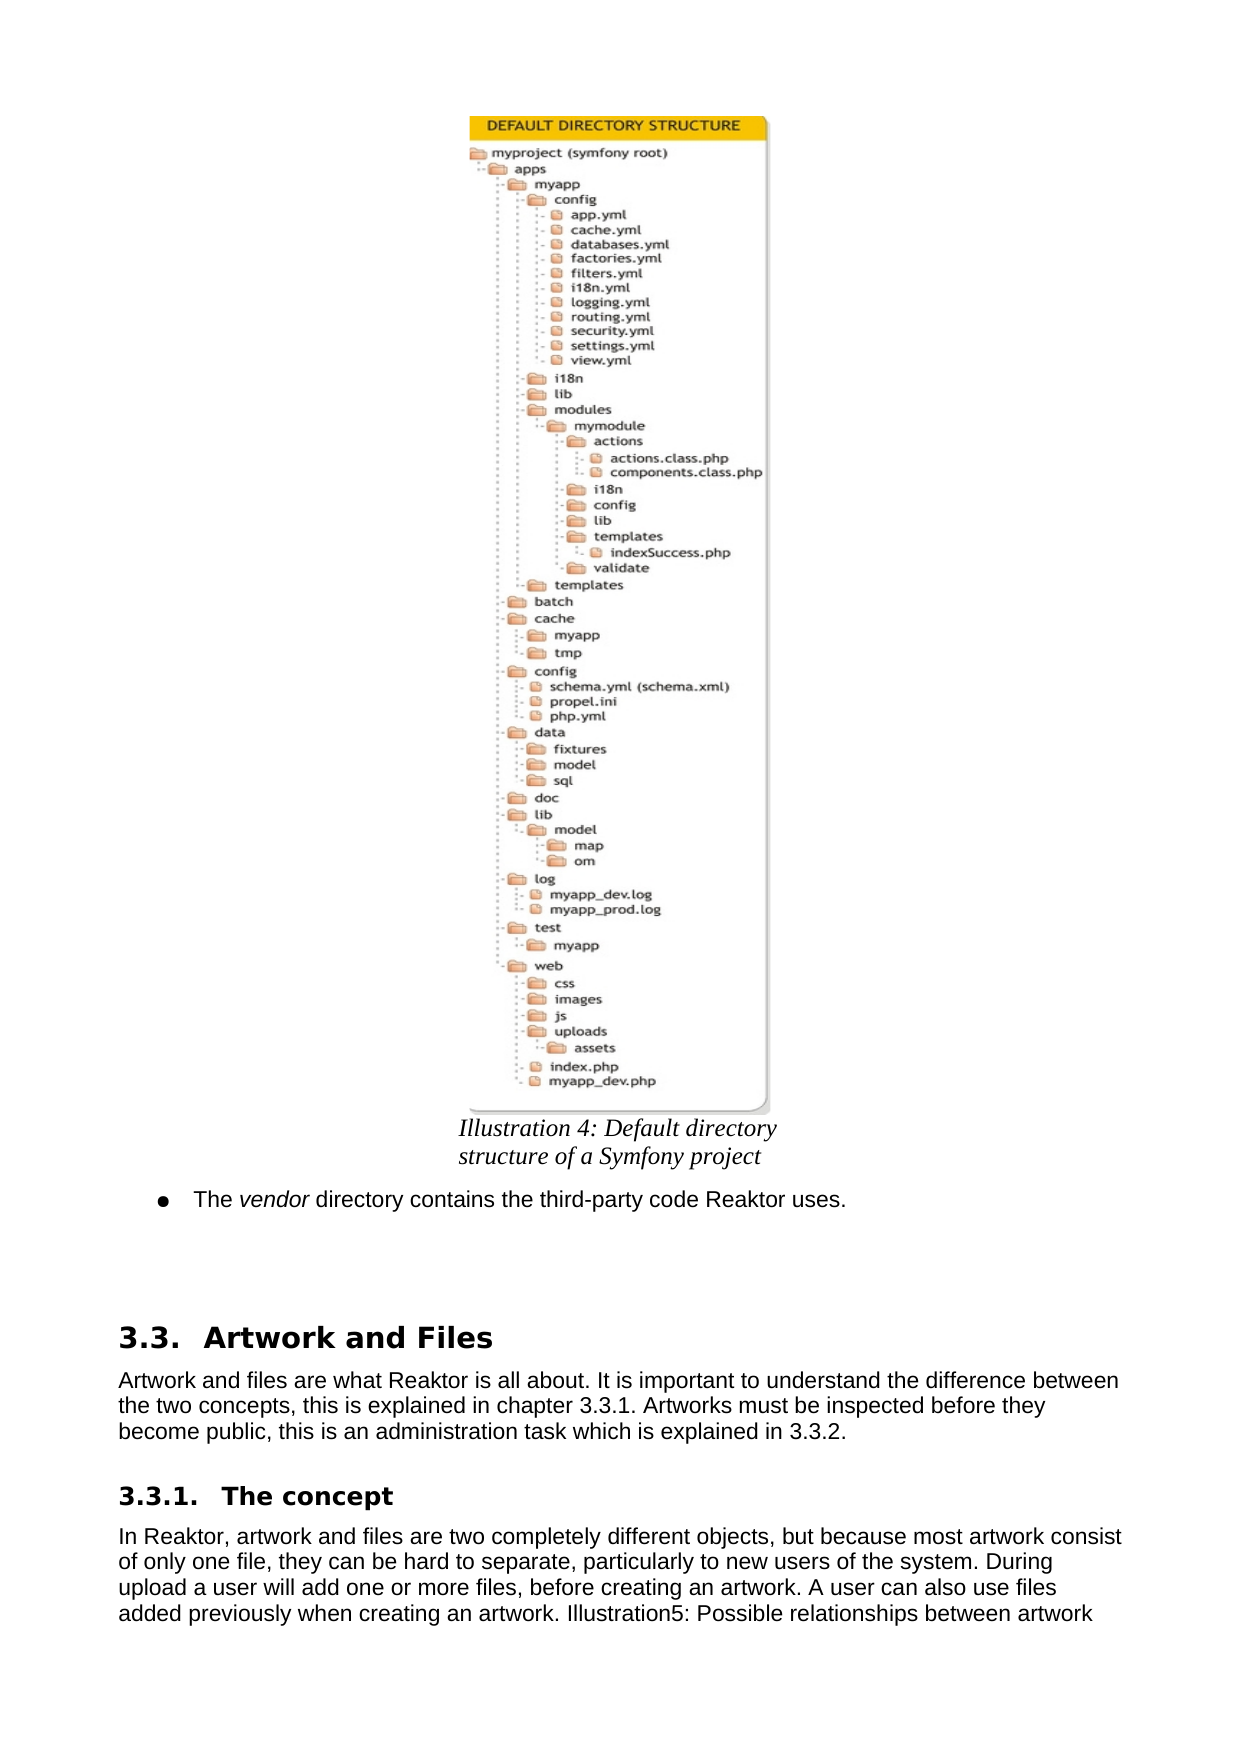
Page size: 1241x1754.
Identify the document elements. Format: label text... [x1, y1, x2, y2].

subtitle The concept [118, 1482, 1122, 1511]
subtitle Artwork and Files [118, 1321, 1122, 1355]
list The vendor directory contains the third-party code Reaktor uses. [156, 116, 1122, 1212]
text In Reaktor, artwork and files are two completely different objects, but because most artwork consist of only one file, they can be hard to separate, particularly to new users of the system. During upload a user will add one or more files, before creating an artwork. A user can also use files added previously when creating an artwork. Illustration5: Possible relationships between artwork [118, 1523, 1122, 1626]
text Artwork and files are what Reaktor is all about. It is important to understand the difference between the two concepts, this is explained in chapter 3.3.1. Artworks must be inspected before they become public, this is an administration task which is explained in 3.3.2. [118, 1367, 1122, 1444]
picture [469, 116, 771, 1115]
list Illustration 4: Default directory structure of a Symfony project [458, 128, 782, 1169]
